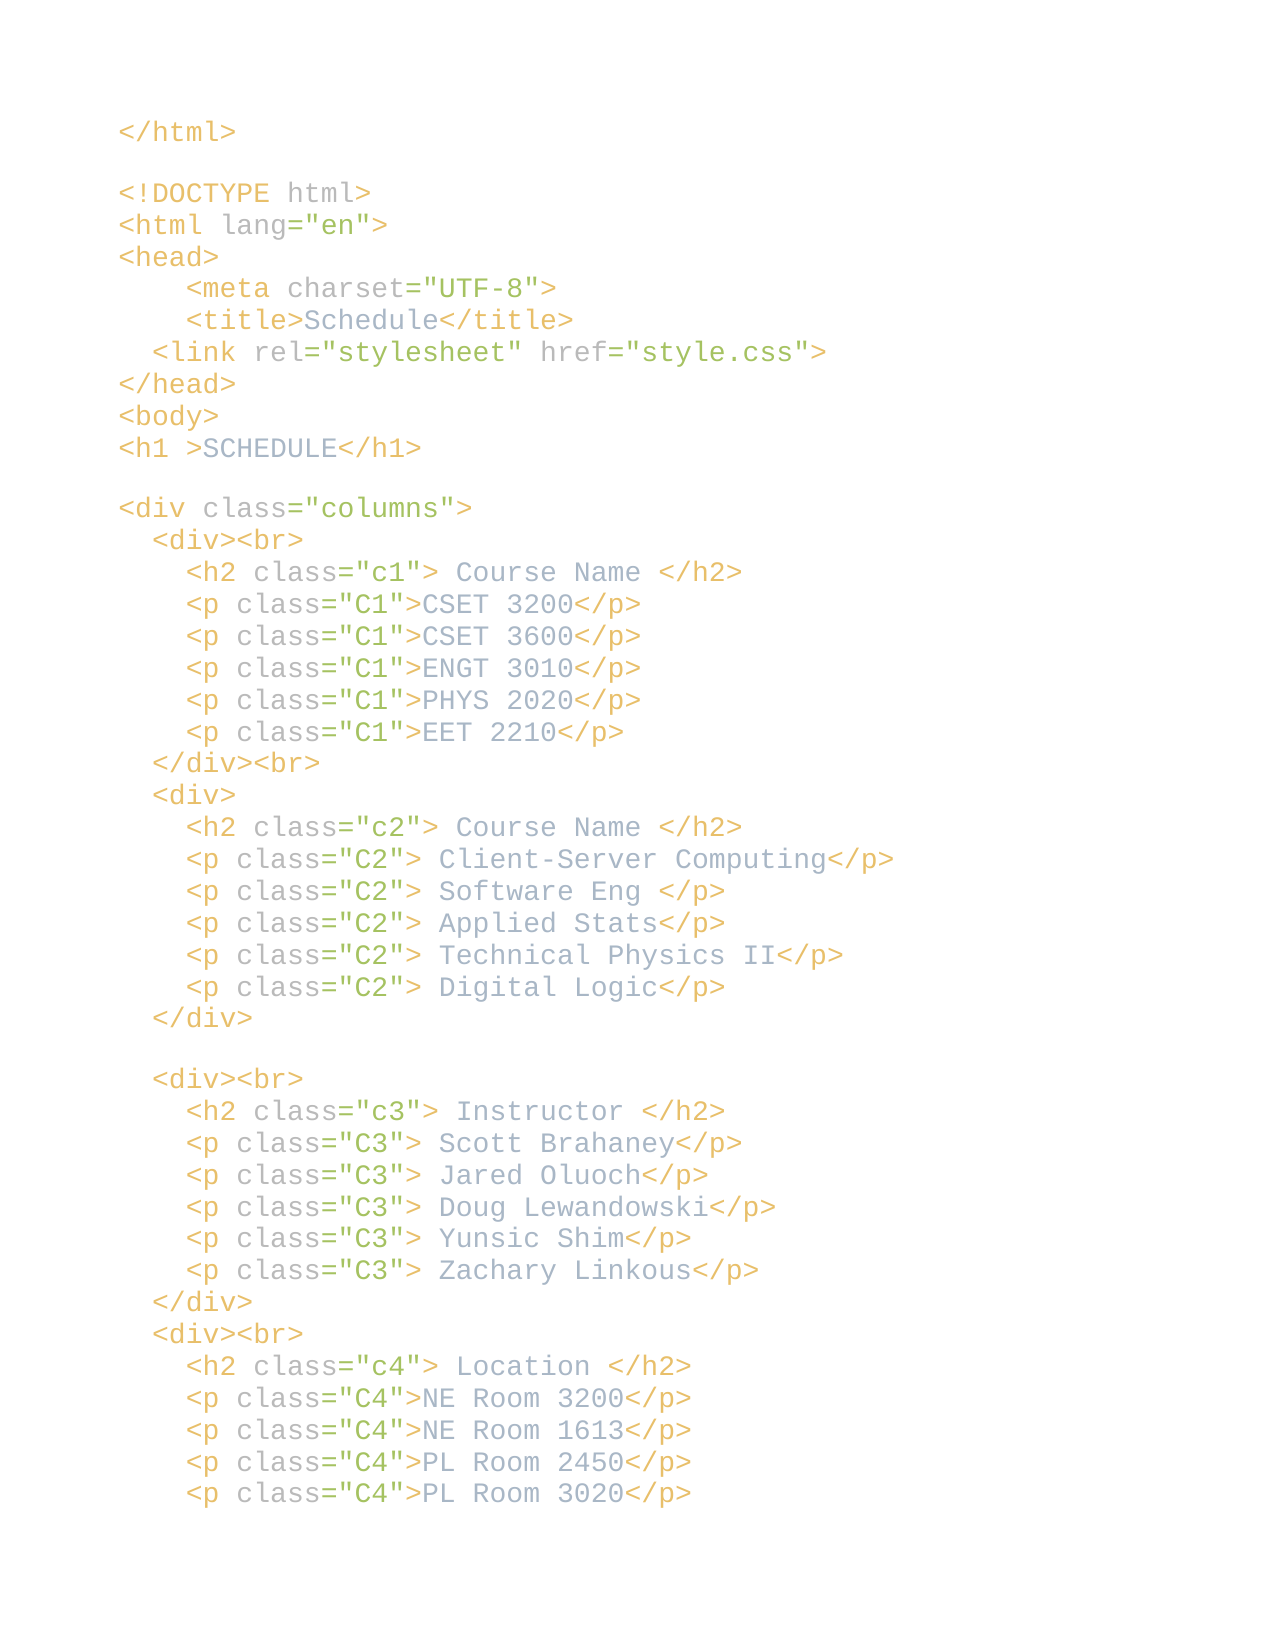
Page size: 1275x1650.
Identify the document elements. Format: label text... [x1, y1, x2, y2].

text <!DOCTYPE html> <html lang="en"> <head> <meta charset="UTF-8"> <title>Schedule</title> <link rel="stylesheet" href="style.css"> </head> <body> <h1 >SCHEDULE</h1> <div class="columns"> <div><br> <h2 class="c1"> Course Name </h2> <p class="C1">CSET 3200</p> <p class="C1">CSET 3600</p> <p class="C1">ENGT 3010</p> <p class="C1">PHYS 2020</p> <p class="C1">EET 2210</p> </div><br> <div> <h2 class="c2"> Course Name </h2> <p class="C2"> Client-Server Computing</p> <p class="C2"> Software Eng </p> <p class="C2"> Applied Stats</p> <p class="C2"> Technical Physics II</p> <p class="C2"> Digital Logic</p> </div> <div><br> <h2 class="c3"> Instructor </h2> <p class="C3"> Scott Brahaney</p> <p class="C3"> Jared Oluoch</p> <p class="C3"> Doug Lewandowski</p> <p class="C3"> Yunsic Shim</p> <p class="C3"> Zachary Linkous</p> </div> <div><br> <h2 class="c4"> Location </h2> <p class="C4">NE Room 3200</p> <p class="C4">NE Room 1613</p> <p class="C4">PL Room 2450</p> <p class="C4">PL Room 3020</p> [118, 179, 1157, 1511]
text </html> [118, 118, 1157, 179]
